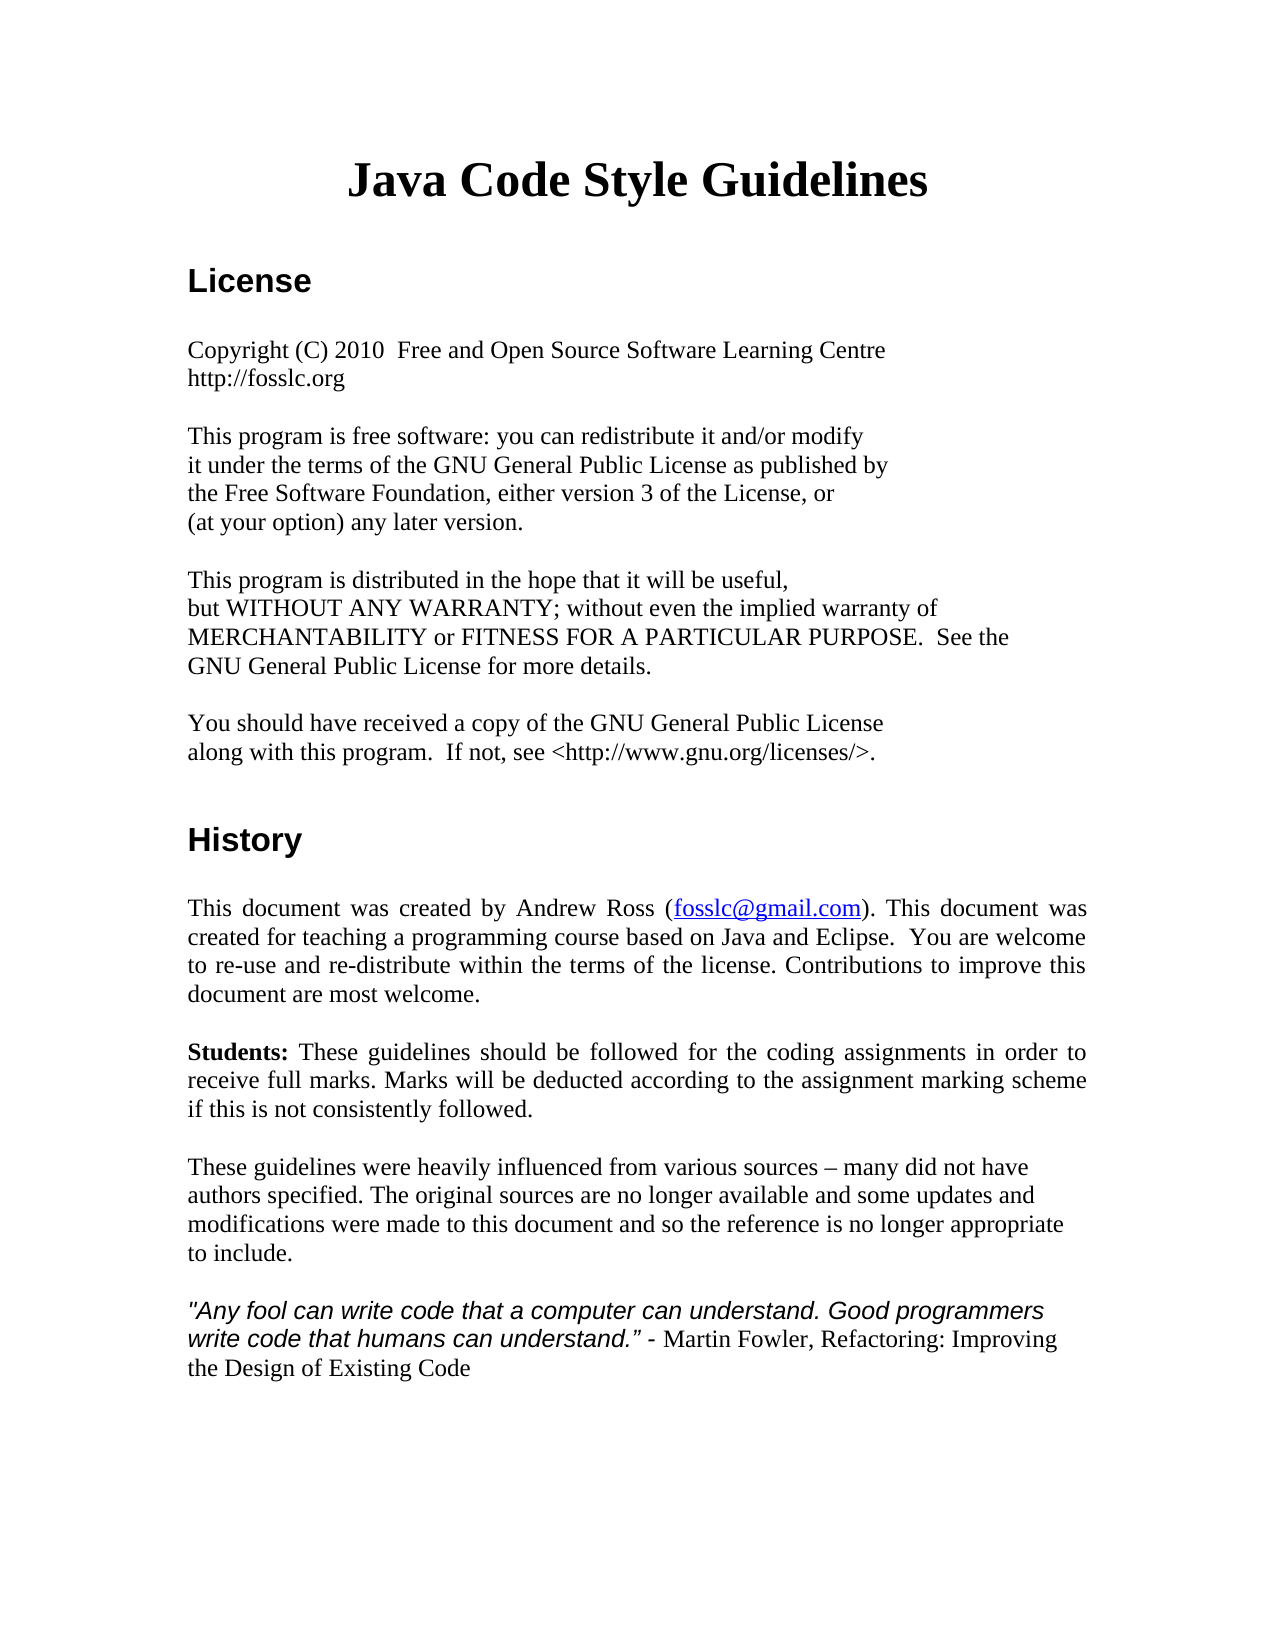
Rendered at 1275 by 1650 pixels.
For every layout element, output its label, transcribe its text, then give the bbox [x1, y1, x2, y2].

subtitle History [187, 820, 1087, 858]
subtitle License [187, 261, 1087, 300]
text Copyright (C) 2010 Free and Open Source Software Learning Centre [187, 335, 1087, 363]
text the Free Software Foundation, either version 3 of the License, or [187, 478, 1087, 507]
text it under the terms of the GNU General Public License as published by [187, 450, 1087, 478]
text This program is distributed in the hope that it will be useful, [187, 565, 1087, 593]
text MERCHANTABILITY or FITNESS FOR A PARTICULAR PURPOSE. See the [187, 622, 1087, 651]
text "Any fool can write code that a computer can understand. Good programmers write code that humans can understand.” - Martin Fowler, Refactoring: Improving the Design of Existing Code [187, 1296, 1087, 1382]
text This document was created by Andrew Ross (fosslc@gmail.com). This document was created for teaching a programming course based on Java and Eclipse. You are welcome to re-use and re-distribute within the terms of the license. Contributions to improve this document are most welcome. [187, 893, 1087, 1008]
text along with this program. If not, see <http://www.gnu.org/licenses/>. [187, 737, 1087, 766]
text GNU General Public License for more details. [187, 651, 1087, 680]
text Students: These guidelines should be followed for the coding assignments in order to receive full marks. Marks will be deducted according to the assignment marking scheme if this is not consistently followed. [187, 1037, 1087, 1123]
text These guidelines were heavily influenced from various sources – many did not have authors specified. The original sources are no longer available and some updates and modifications were made to this document and so the reference is no longer appropriate to include. [187, 1152, 1087, 1267]
text You should have received a copy of the GNU General Public License [187, 708, 1087, 737]
text http://fosslc.org [187, 363, 1087, 392]
text (at your option) any later version. [187, 507, 1087, 536]
text Java Code Style Guidelines [187, 150, 1087, 207]
text This program is free software: you can redistribute it and/or modify [187, 421, 1087, 450]
text but WITHOUT ANY WARRANTY; without even the implied warranty of [187, 593, 1087, 622]
